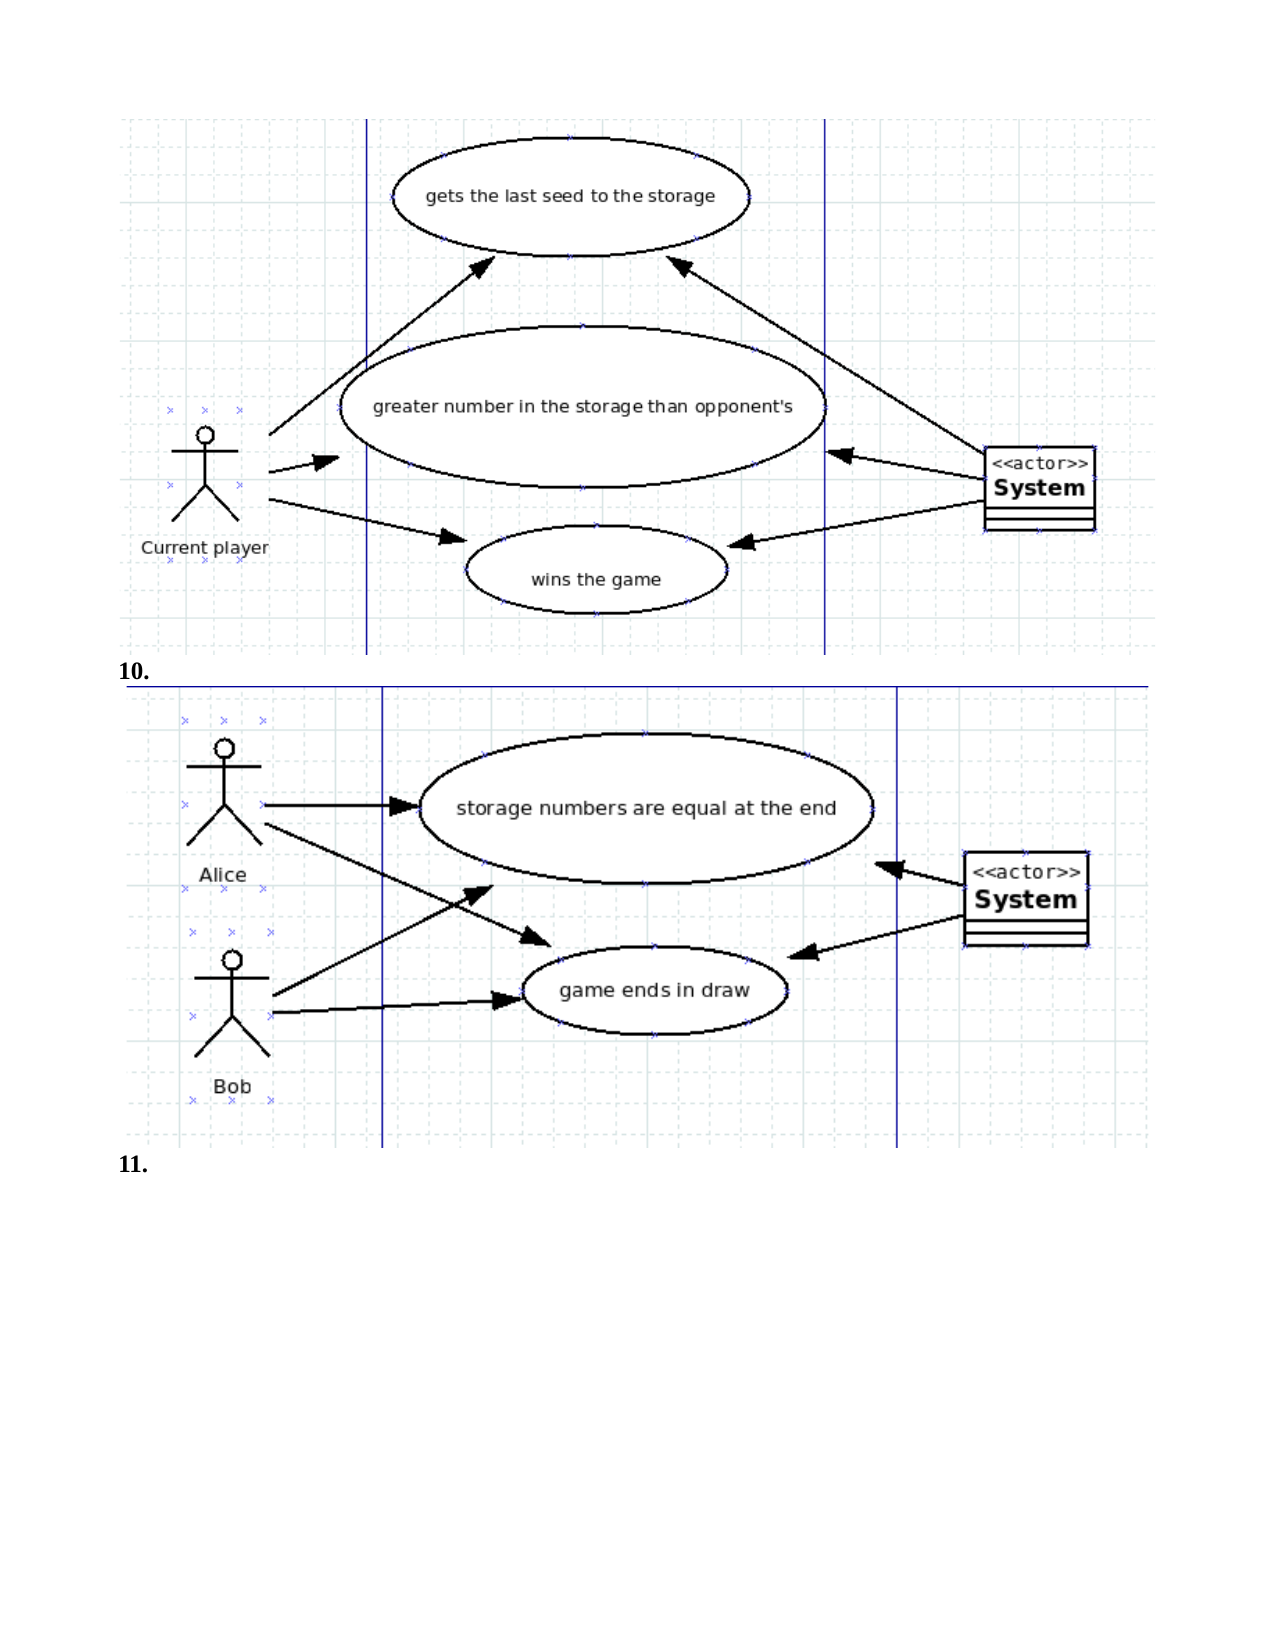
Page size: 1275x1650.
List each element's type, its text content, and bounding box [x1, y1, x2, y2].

text 10. [118, 656, 1157, 685]
picture [119, 119, 1156, 655]
text 11. [118, 685, 1157, 1178]
picture [126, 686, 1149, 1148]
